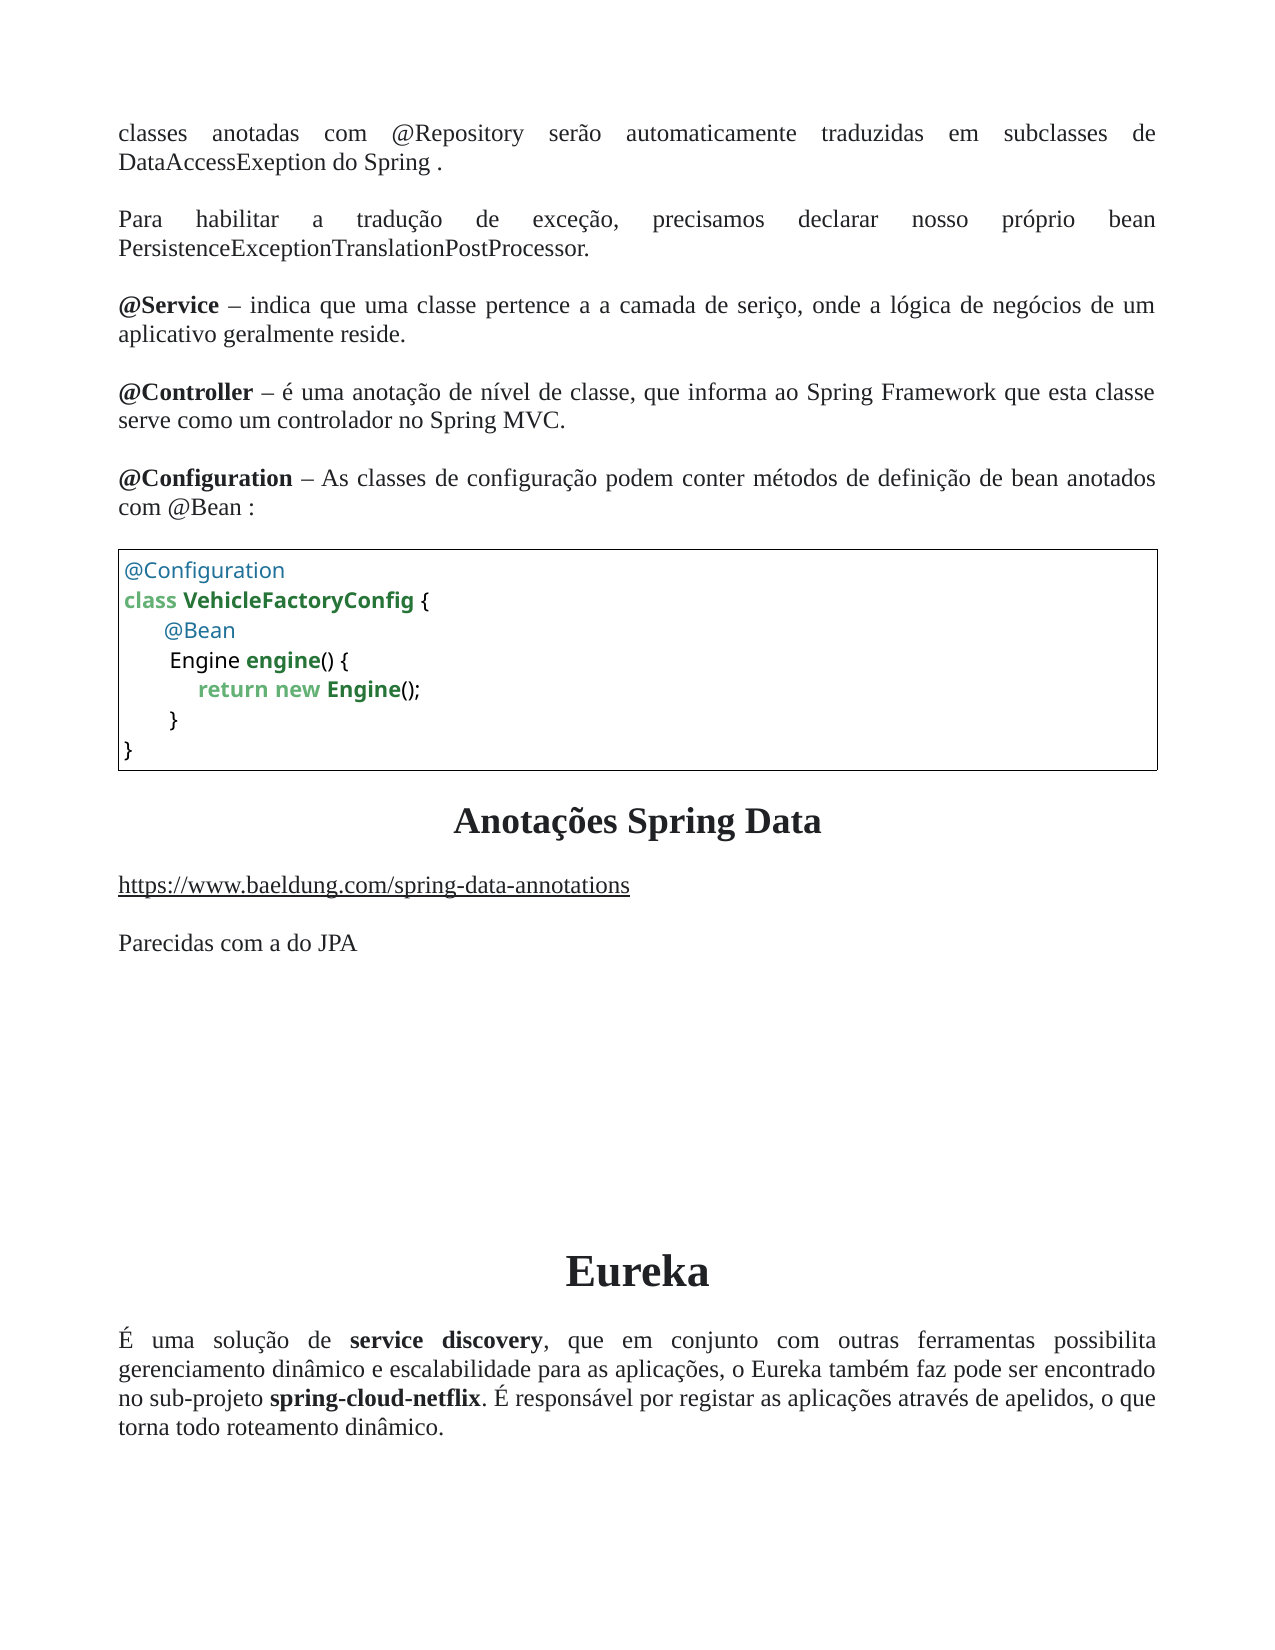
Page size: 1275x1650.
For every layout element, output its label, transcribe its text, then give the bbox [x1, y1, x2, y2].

text https://www.baeldung.com/spring-data-annotations [118, 870, 1157, 899]
text Eureka [118, 1244, 1157, 1297]
table_header @Configuration class VehicleFactoryConfig { @Bean Engine engine() { return new Engine(); } } [119, 550, 1157, 769]
text É uma solução de service discovery, que em conjunto com outras ferramentas possibilita gerenciamento dinâmico e escalabilidade para as aplicações, o Eureka também faz pode ser encontrado no sub-projeto spring-cloud-netflix. É responsável por registar as aplicações através de apelidos, o que torna todo roteamento dinâmico. [118, 1325, 1157, 1440]
text classes anotadas com @Repository serão automaticamente traduzidas em subclasses de DataAccessExeption do Spring . [118, 118, 1157, 176]
text Para habilitar a tradução de exceção, precisamos declarar nosso próprio bean PersistenceExceptionTranslationPostProcessor. [118, 204, 1157, 262]
text Parecidas com a do JPA [118, 928, 1157, 956]
text @Configuration – As classes de configuração podem conter métodos de definição de bean anotados com @Bean : [118, 463, 1157, 521]
text @Service – indica que uma classe pertence a a camada de seriço, onde a lógica de negócios de um aplicativo geralmente reside. [118, 291, 1157, 348]
text Anotações Spring Data [118, 798, 1157, 841]
text @Controller – é uma anotação de nível de classe, que informa ao Spring Framework que esta classe serve como um controlador no Spring MVC. [118, 377, 1157, 434]
